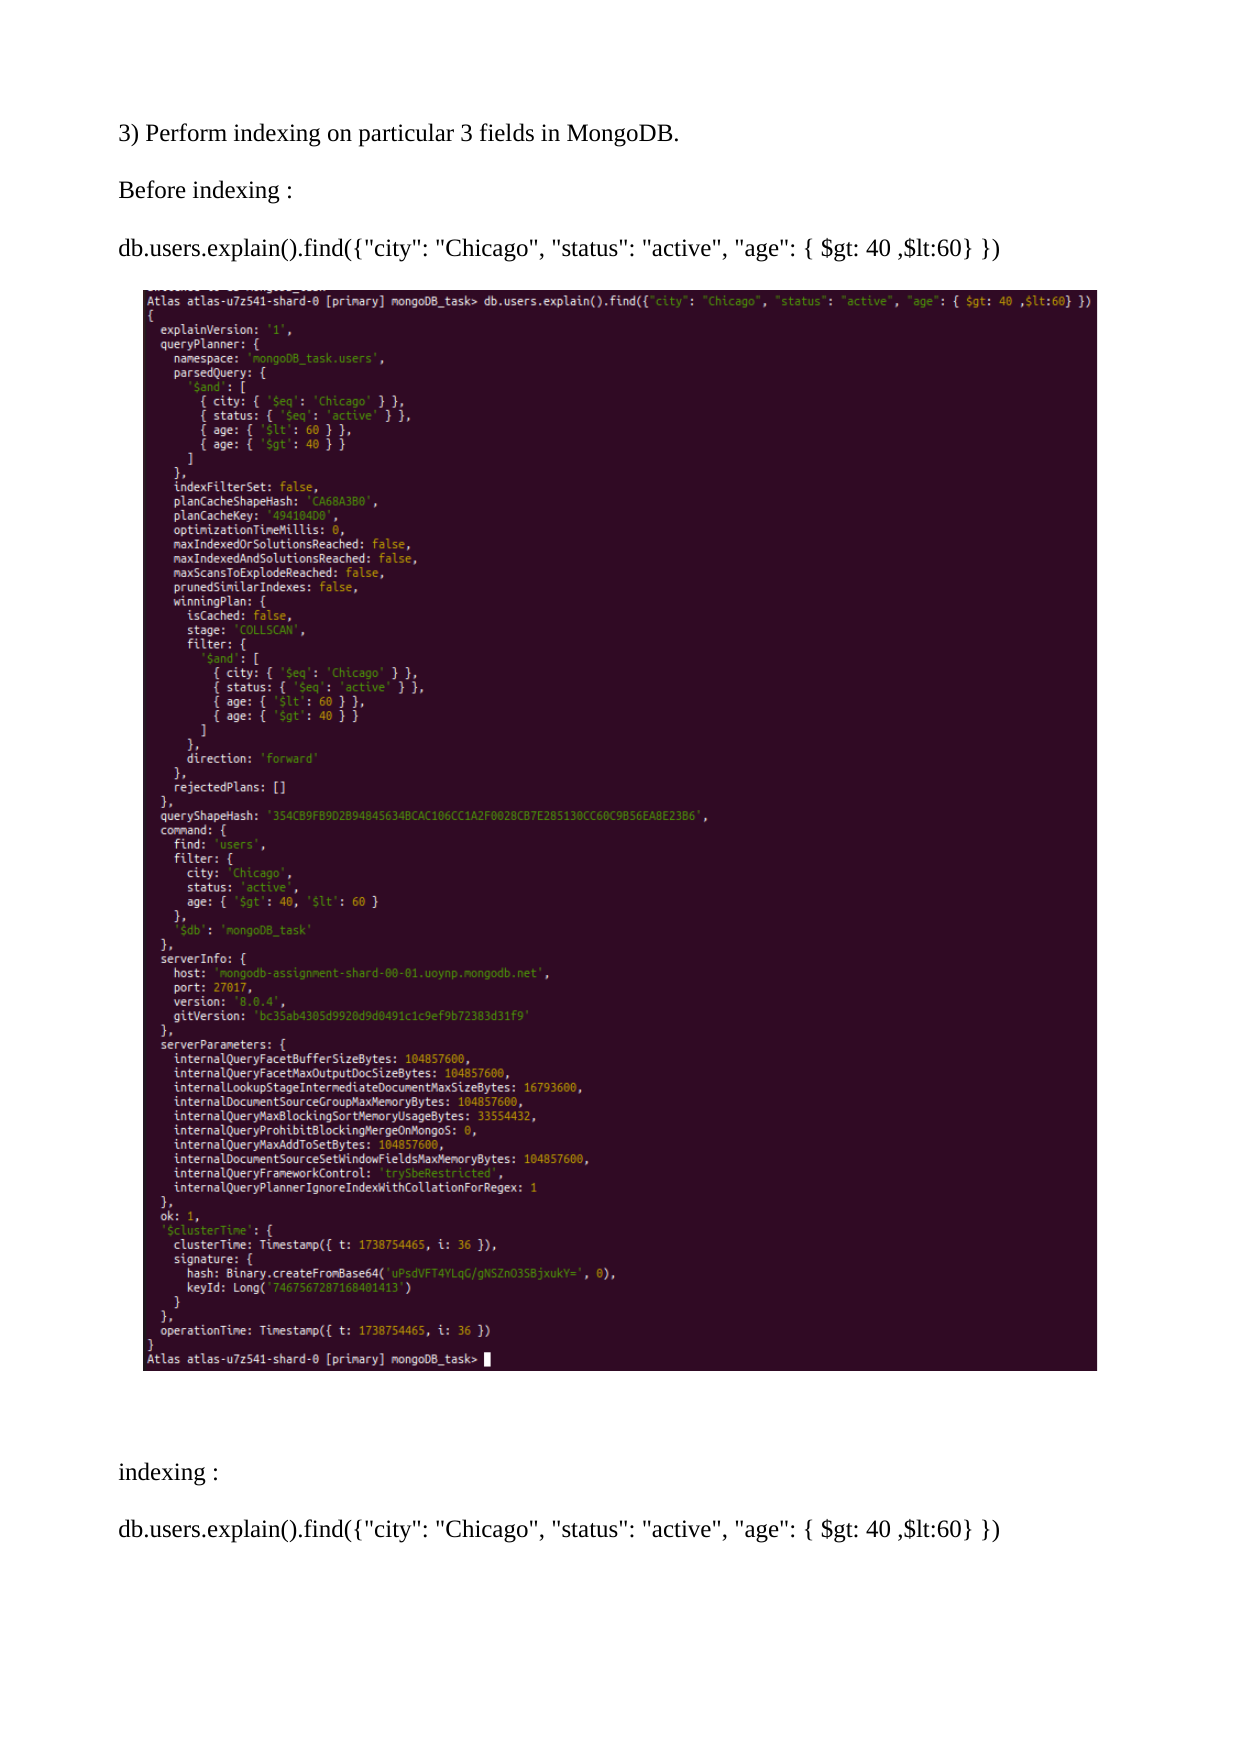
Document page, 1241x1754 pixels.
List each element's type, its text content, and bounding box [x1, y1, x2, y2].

text Before indexing : [118, 176, 1122, 204]
text db.users.explain().find({"city": "Chicago", "status": "active", "age": { $gt: 40 ,$lt:60} }) [118, 1514, 1122, 1543]
picture [143, 290, 1098, 1371]
text indexing : [118, 1457, 1122, 1486]
text db.users.explain().find({"city": "Chicago", "status": "active", "age": { $gt: 40 ,$lt:60} }) [118, 233, 1122, 262]
text 3) Perform indexing on particular 3 fields in MongoDB. [118, 118, 1122, 147]
